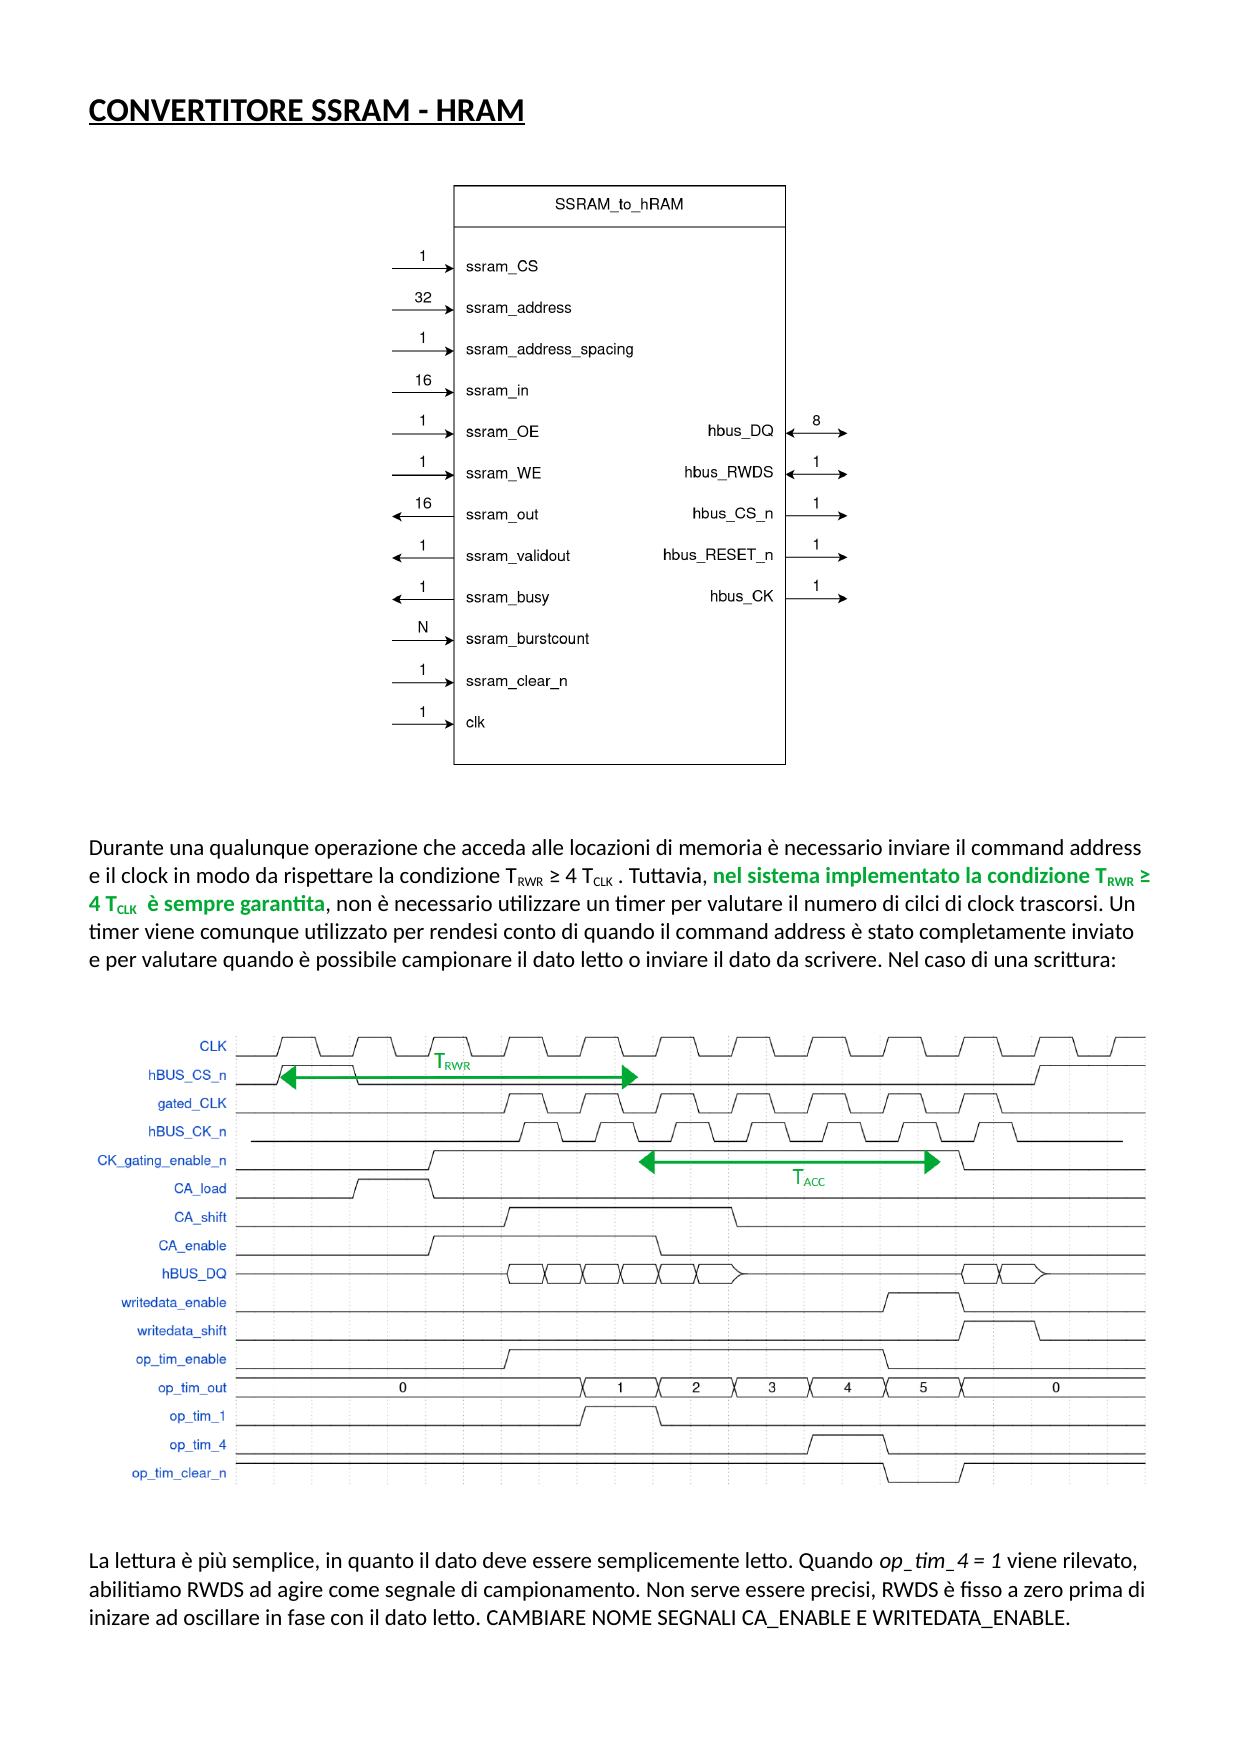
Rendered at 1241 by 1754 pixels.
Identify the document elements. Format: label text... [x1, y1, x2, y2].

text La lettura è più semplice, in quanto il dato deve essere semplicemente letto. Quando op_tim_4 = 1 viene rilevato, abilitiamo RWDS ad agire come segnale di campionamento. Non serve essere precisi, RWDS è fisso a zero prima di inizare ad oscillare in fase con il dato letto. CAMBIARE NOME SEGNALI CA_ENABLE E WRITEDATA_ENABLE. [89, 1547, 1152, 1631]
picture [384, 185, 857, 765]
text CONVERTITORE SSRAM - HRAM [89, 89, 1152, 129]
text Durante una qualunque operazione che acceda alle locazioni di memoria è necessario inviare il command address e il clock in modo da rispettare la condizione TRWR ≥ 4 TCLK . Tuttavia, nel sistema implementato la condizione TRWR ≥ 4 TCLK è sempre garantita, non è necessario utilizzare un timer per valutare il numero di cilci di clock trascorsi. Un timer viene comunque utilizzato per rendesi conto di quando il command address è stato completamente inviato e per valutare quando è possibile campionare il dato letto o inviare il dato da scrivere. Nel caso di una scrittura: [89, 833, 1152, 973]
picture [88, 1029, 1152, 1491]
